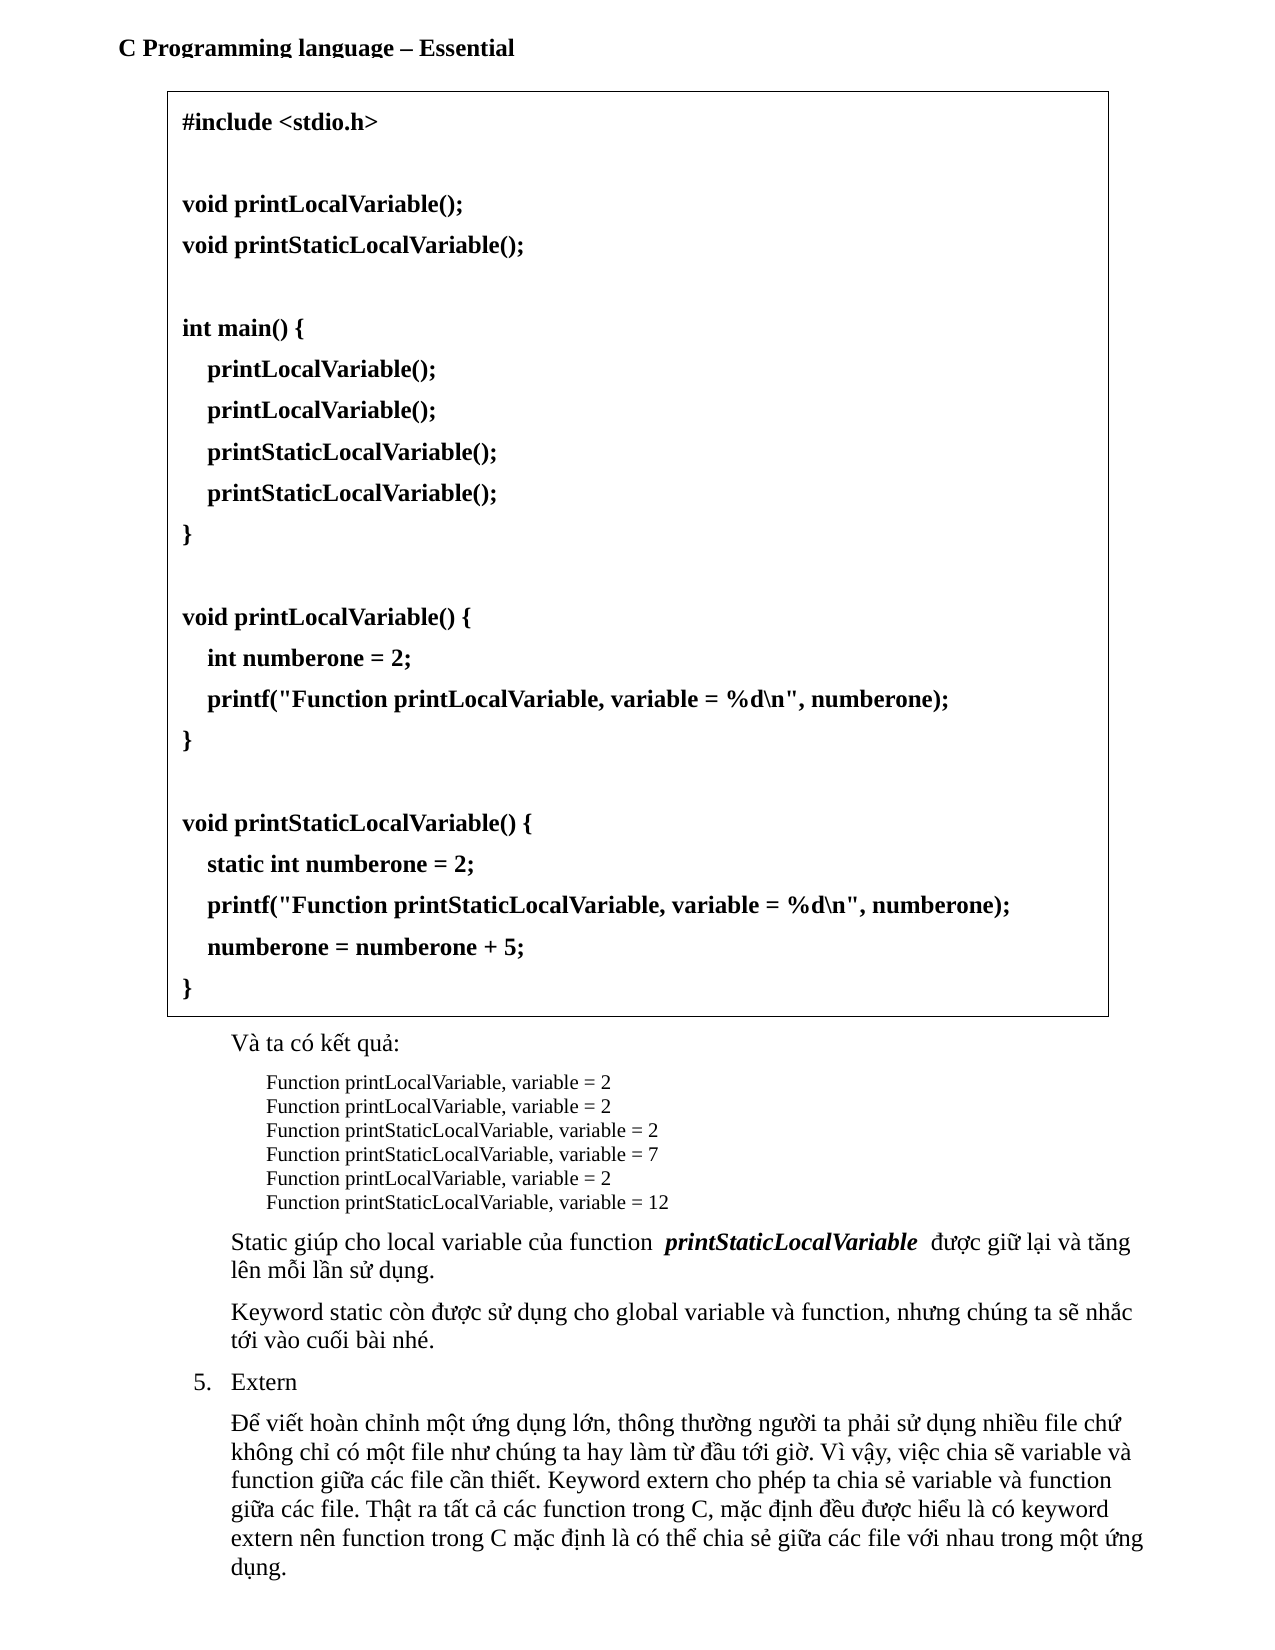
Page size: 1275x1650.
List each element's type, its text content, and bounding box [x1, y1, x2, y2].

list int numberone = 2; [182, 643, 1093, 672]
list void printStaticLocalVariable() { [182, 808, 1093, 837]
list Function printLocalVariable, variable = 2 Function printLocalVariable, variable = 2 Function printStaticLocalVariable, variable = 2 Function printStaticLocalVariable, variable = 7 Function printLocalVariable, variable = 2 Function printStaticLocalVariable, variable = 12 [228, 1070, 1157, 1214]
list numberone = numberone + 5; [182, 932, 1093, 960]
list void printStaticLocalVariable(); [182, 230, 1093, 259]
list static int numberone = 2; [182, 849, 1093, 878]
list void printLocalVariable() { [182, 602, 1093, 630]
list printf("Function printLocalVariable, variable = %d\n", numberone); [182, 684, 1093, 713]
list printf("Function printStaticLocalVariable, variable = %d\n", numberone); [182, 890, 1093, 919]
list printStaticLocalVariable(); [182, 437, 1093, 465]
list printLocalVariable(); [182, 395, 1093, 424]
list Để viết hoàn chỉnh một ứng dụng lớn, thông thường người ta phải sử dụng nhiều file chứ không chỉ có một file như chúng ta hay làm từ đầu tới giờ. Vì vậy, việc chia sẽ variable và function giữa các file cần thiết. Keyword extern cho phép ta chia sẻ variable và function giữa các file. Thật ra tất cả các function trong C, mặc định đều được hiểu là có keyword extern nên function trong C mặc định là có thể chia sẻ giữa các file với nhau trong một ứng dụng. [193, 1408, 1157, 1580]
list Static giúp cho local variable của function printStaticLocalVariable được giữ lại và tăng lên mỗi lần sử dụng. [193, 1227, 1157, 1284]
list Keyword static còn được sử dụng cho global variable và function, nhưng chúng ta sẽ nhắc tới vào cuối bài nhé. [193, 1297, 1157, 1354]
list #include <stdio.h> [182, 107, 1093, 135]
list int main() { [182, 313, 1093, 342]
list Và ta có kết quả: [193, 87, 1157, 1057]
list } [182, 725, 1093, 754]
list } [182, 973, 1093, 1002]
list void printLocalVariable(); [182, 189, 1093, 218]
list Extern [193, 1367, 1157, 1395]
list printStaticLocalVariable(); [182, 478, 1093, 507]
list printLocalVariable(); [182, 354, 1093, 383]
list } [182, 519, 1093, 548]
